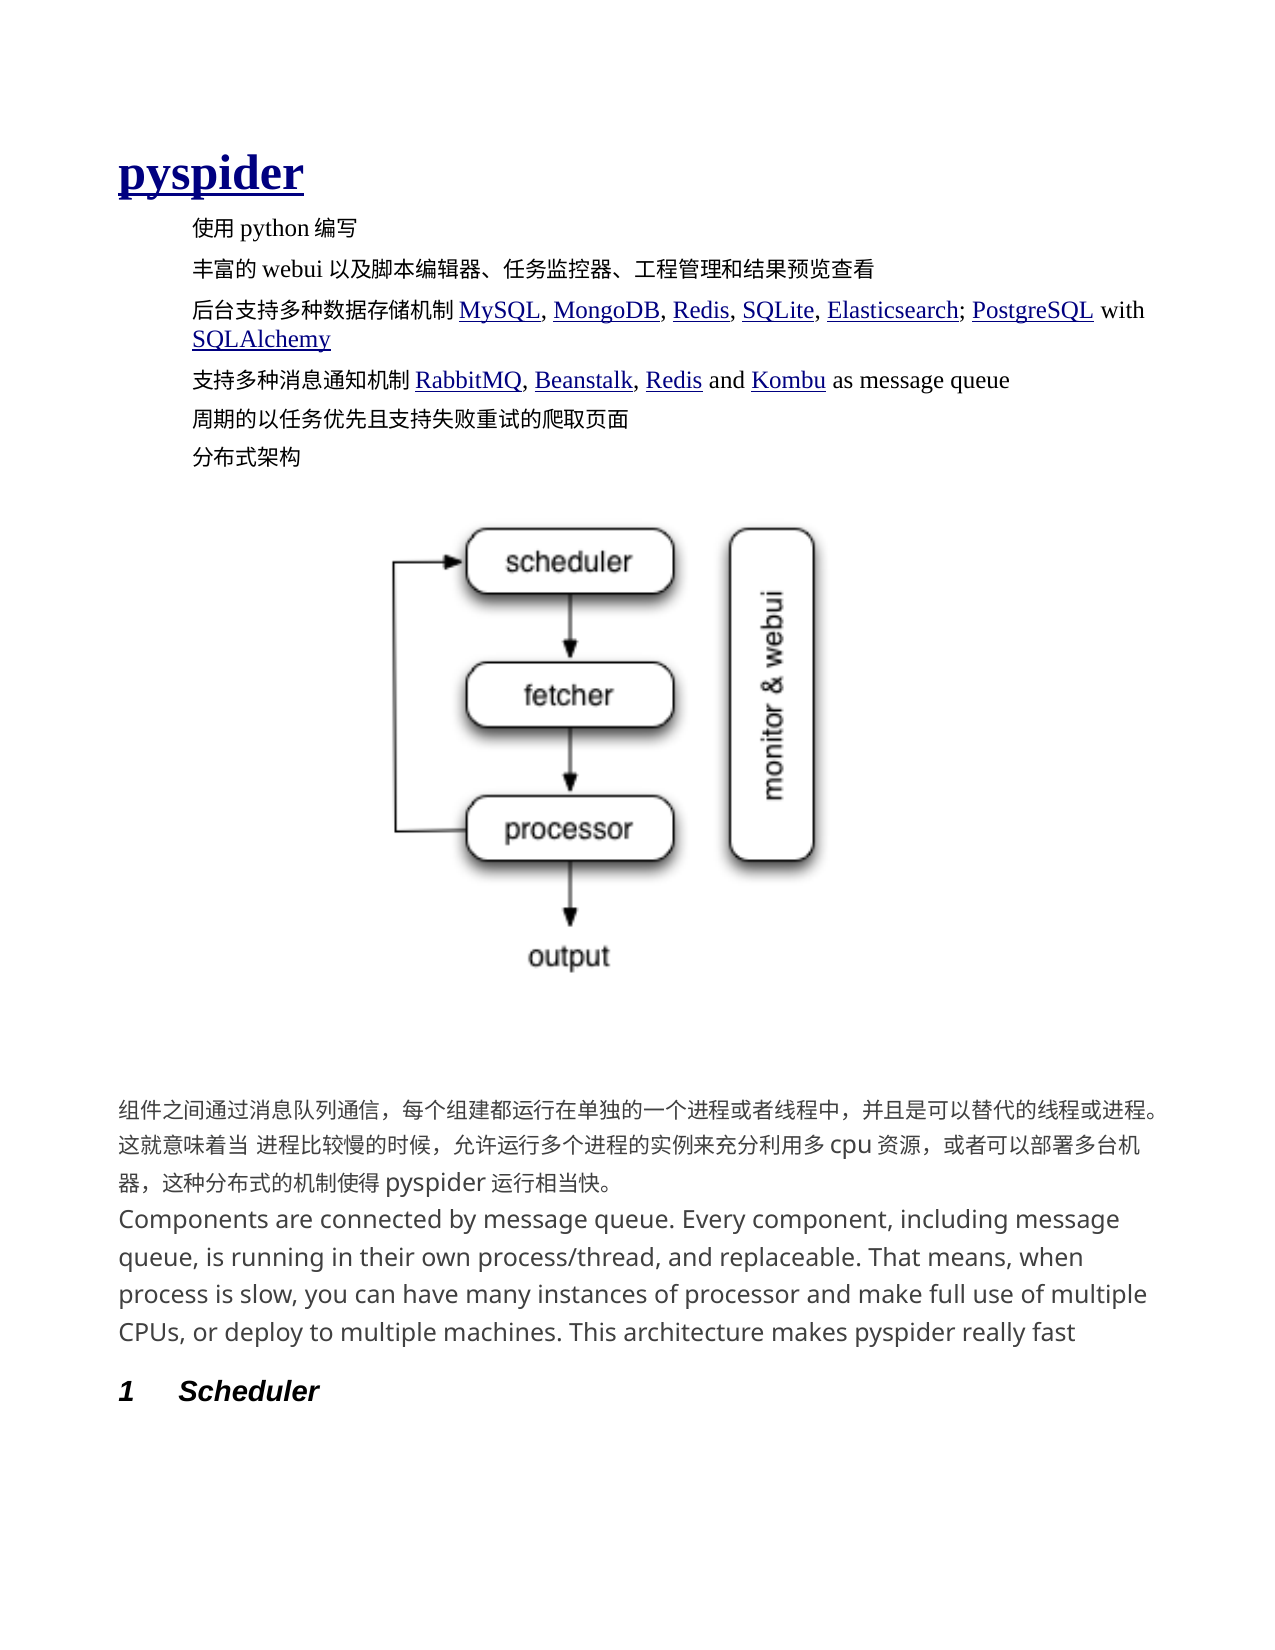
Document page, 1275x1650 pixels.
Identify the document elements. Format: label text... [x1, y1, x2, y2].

picture [371, 495, 855, 1000]
list 使用python编写 [118, 213, 1157, 242]
list 支持多种消息通知机制RabbitMQ, Beanstalk, Redis and Kombu as message queue [118, 366, 1157, 394]
text 这就意味着当 进程比较慢的时候，允许运行多个进程的实例来充分利用多cpu资源，或者可以部署多台机器，这种分布式的机制使得pyspider运行相当快。 [118, 1123, 1157, 1198]
subtitle pyspider [118, 143, 1157, 201]
list 后台支持多种数据存储机制MySQL, MongoDB, Redis, SQLite, Elasticsearch; PostgreSQL with SQLAlchemy [118, 296, 1157, 353]
text Components are connected by message queue. Every component, including message queue, is running in their own process/thread, and replaceable. That means, when process is slow, you can have many instances of processor and make full use of multiple CPUs, or deploy to multiple machines. This architecture makes pyspider really fast [118, 1198, 1157, 1348]
list 丰富的webui以及脚本编辑器、任务监控器、工程管理和结果预览查看 [118, 254, 1157, 283]
list 分布式架构 [118, 445, 1157, 470]
subtitle Scheduler [118, 1373, 1157, 1407]
list 周期的以任务优先且支持失败重试的爬取页面 [118, 407, 1157, 432]
text 组件之间通过消息队列通信，每个组建都运行在单独的一个进程或者线程中，并且是可以替代的线程或进程。 [118, 1086, 1157, 1123]
